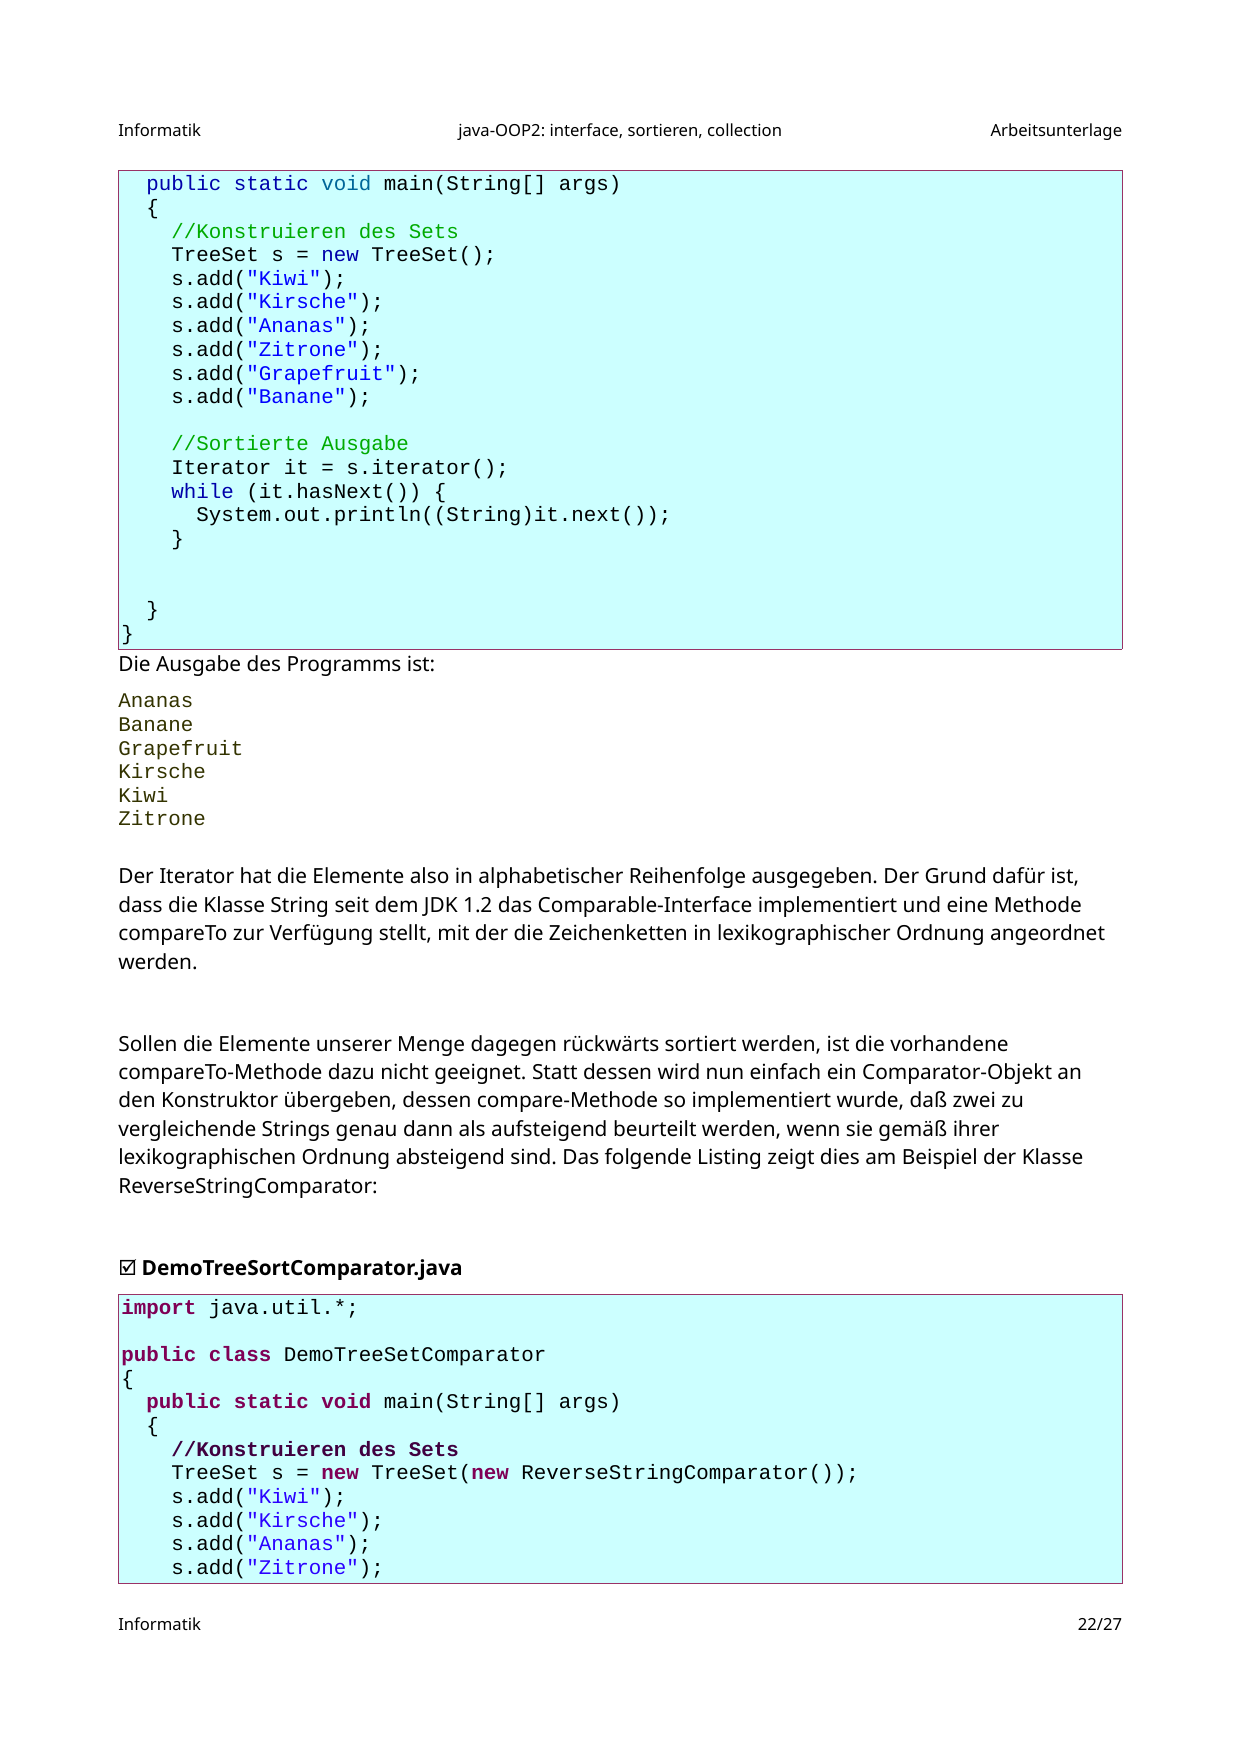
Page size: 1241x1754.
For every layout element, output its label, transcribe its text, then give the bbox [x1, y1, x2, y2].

text public class DemoTreeSetComparator [119, 1341, 1122, 1365]
text s.add("Ananas"); [119, 1530, 1122, 1554]
text { [119, 1365, 1122, 1388]
text System.out.println((String)it.next()); [119, 501, 1122, 525]
text import java.util.*; [119, 1295, 1122, 1317]
text s.add("Kirsche"); [119, 288, 1122, 312]
text s.add("Kiwi"); [119, 265, 1122, 288]
text { [119, 194, 1122, 218]
text //Konstruieren des Sets [119, 1436, 1122, 1459]
text public static void main(String[] args) [119, 171, 1122, 194]
text s.add("Ananas"); [119, 312, 1122, 336]
text } [119, 619, 1122, 649]
text s.add("Kiwi"); [119, 1483, 1122, 1507]
text } [119, 596, 1122, 619]
text Zitrone [118, 808, 1122, 832]
text Iterator it = s.iterator(); [119, 454, 1122, 478]
text Kirsche [118, 761, 1122, 785]
text Der Iterator hat die Elemente also in alphabetischer Reihenfolge ausgegeben. Der Grund dafür ist, dass die Klasse String seit dem JDK 1.2 das Comparable-Interface implementiert und eine Methode compareTo zur Verfügung stellt, mit der die Zeichenketten in lexikographischer Ordnung angeordnet werden. [118, 862, 1122, 975]
text Banane [118, 714, 1122, 737]
text s.add("Zitrone"); [119, 1554, 1122, 1583]
text //Sortierte Ausgabe [119, 430, 1122, 454]
text } [119, 525, 1122, 549]
text Sollen die Elemente unserer Menge dagegen rückwärts sortiert werden, ist die vorhandene compareTo-Methode dazu nicht geeignet. Statt dessen wird nun einfach ein Comparator-Objekt an den Konstruktor übergeben, dessen compare-Methode so implementiert wurde, daß zwei zu vergleichende Strings genau dann als aufsteigend beurteilt werden, wenn sie gemäß ihrer lexikographischen Ordnung absteigend sind. Das folgende Listing zeigt dies am Beispiel der Klasse ReverseStringComparator: [118, 1029, 1122, 1199]
text Kiwi [118, 785, 1122, 808]
text s.add("Banane"); [119, 383, 1122, 407]
text //Konstruieren des Sets [119, 218, 1122, 241]
text TreeSet s = new TreeSet(new ReverseStringComparator()); [119, 1459, 1122, 1483]
text Die Ausgabe des Programms ist: [118, 650, 1122, 678]
text while (it.hasNext()) { [119, 478, 1122, 501]
text public static void main(String[] args) [119, 1388, 1122, 1412]
text s.add("Grapefruit"); [119, 359, 1122, 383]
list DemoTreeSortComparator.java [118, 1253, 1122, 1281]
text Ananas [118, 690, 1122, 714]
text s.add("Zitrone"); [119, 336, 1122, 359]
text Grapefruit [118, 737, 1122, 761]
text TreeSet s = new TreeSet(); [119, 241, 1122, 265]
text { [119, 1412, 1122, 1436]
text s.add("Kirsche"); [119, 1507, 1122, 1530]
